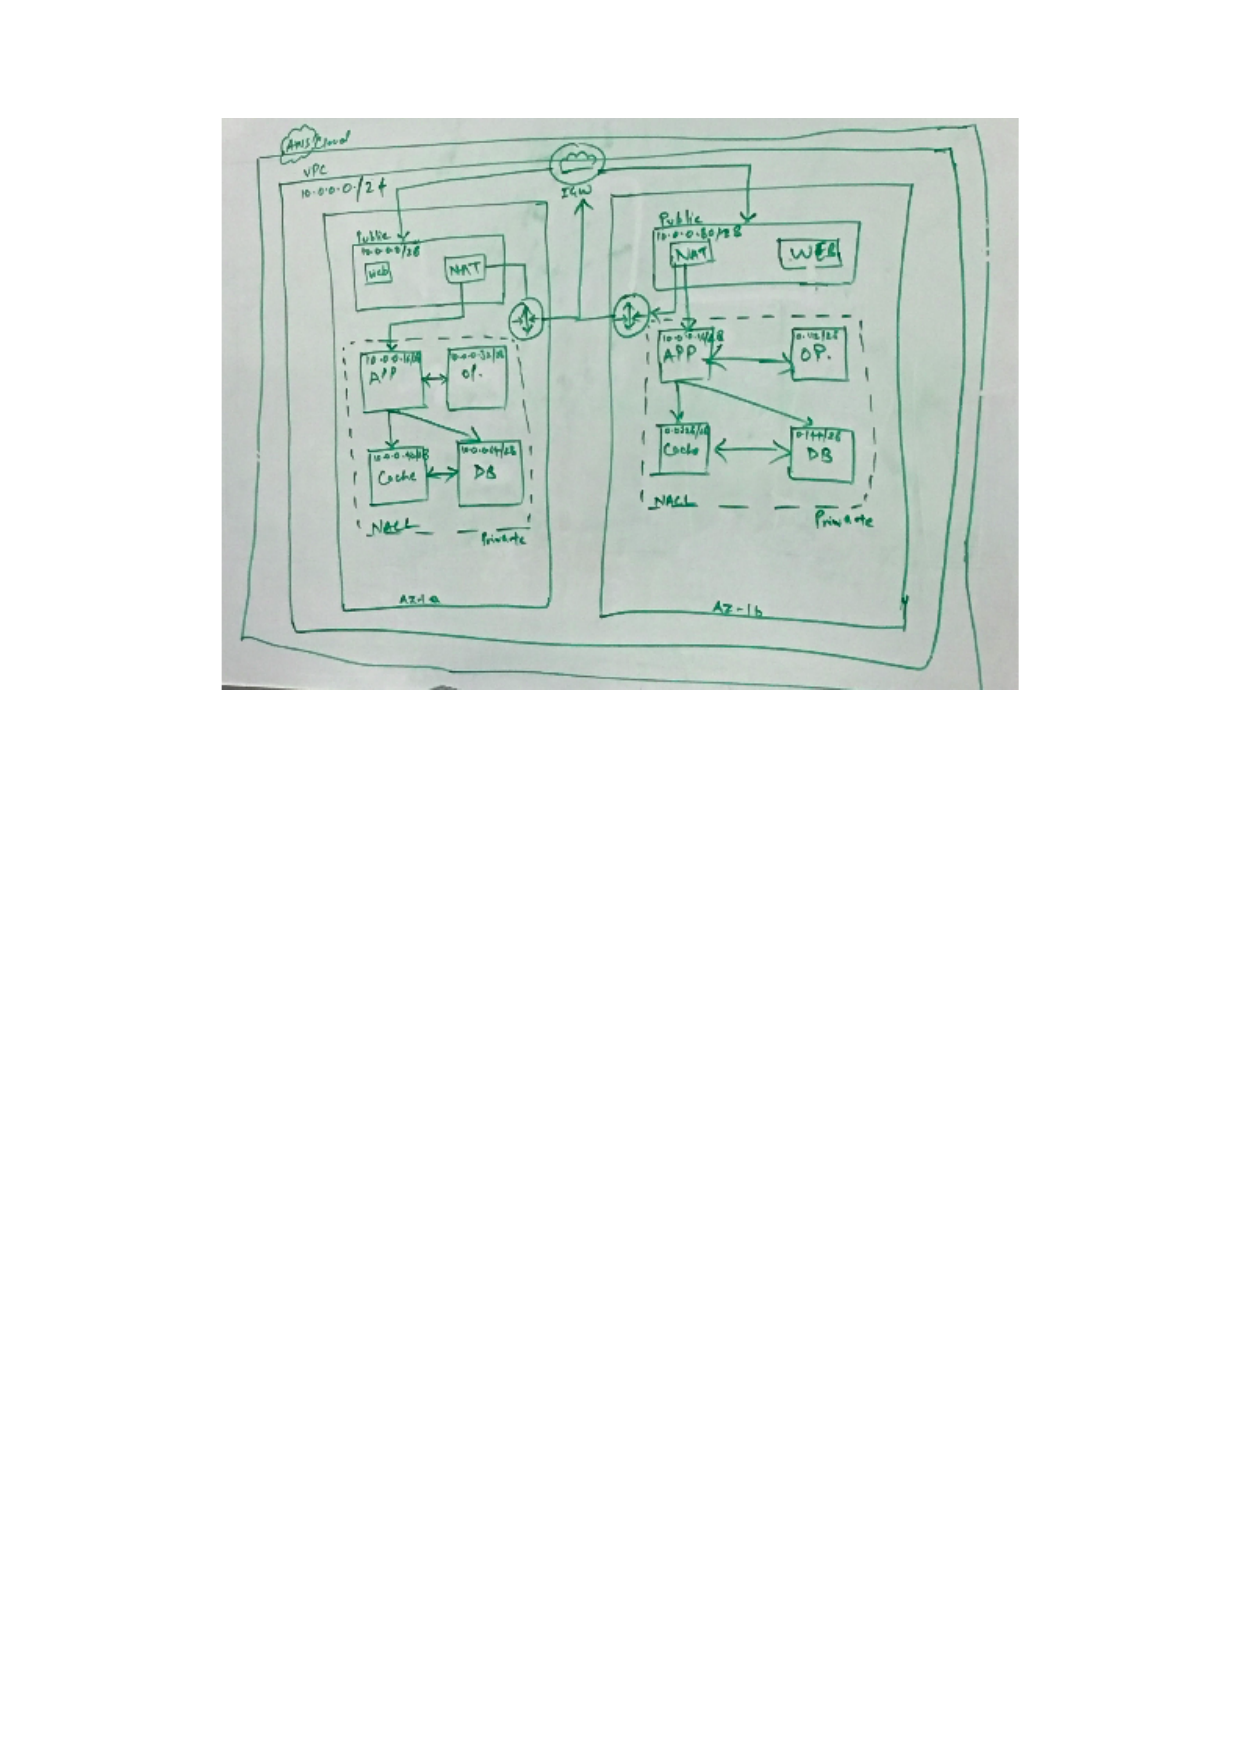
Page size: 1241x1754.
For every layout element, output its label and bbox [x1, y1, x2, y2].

picture [221, 118, 1019, 690]
